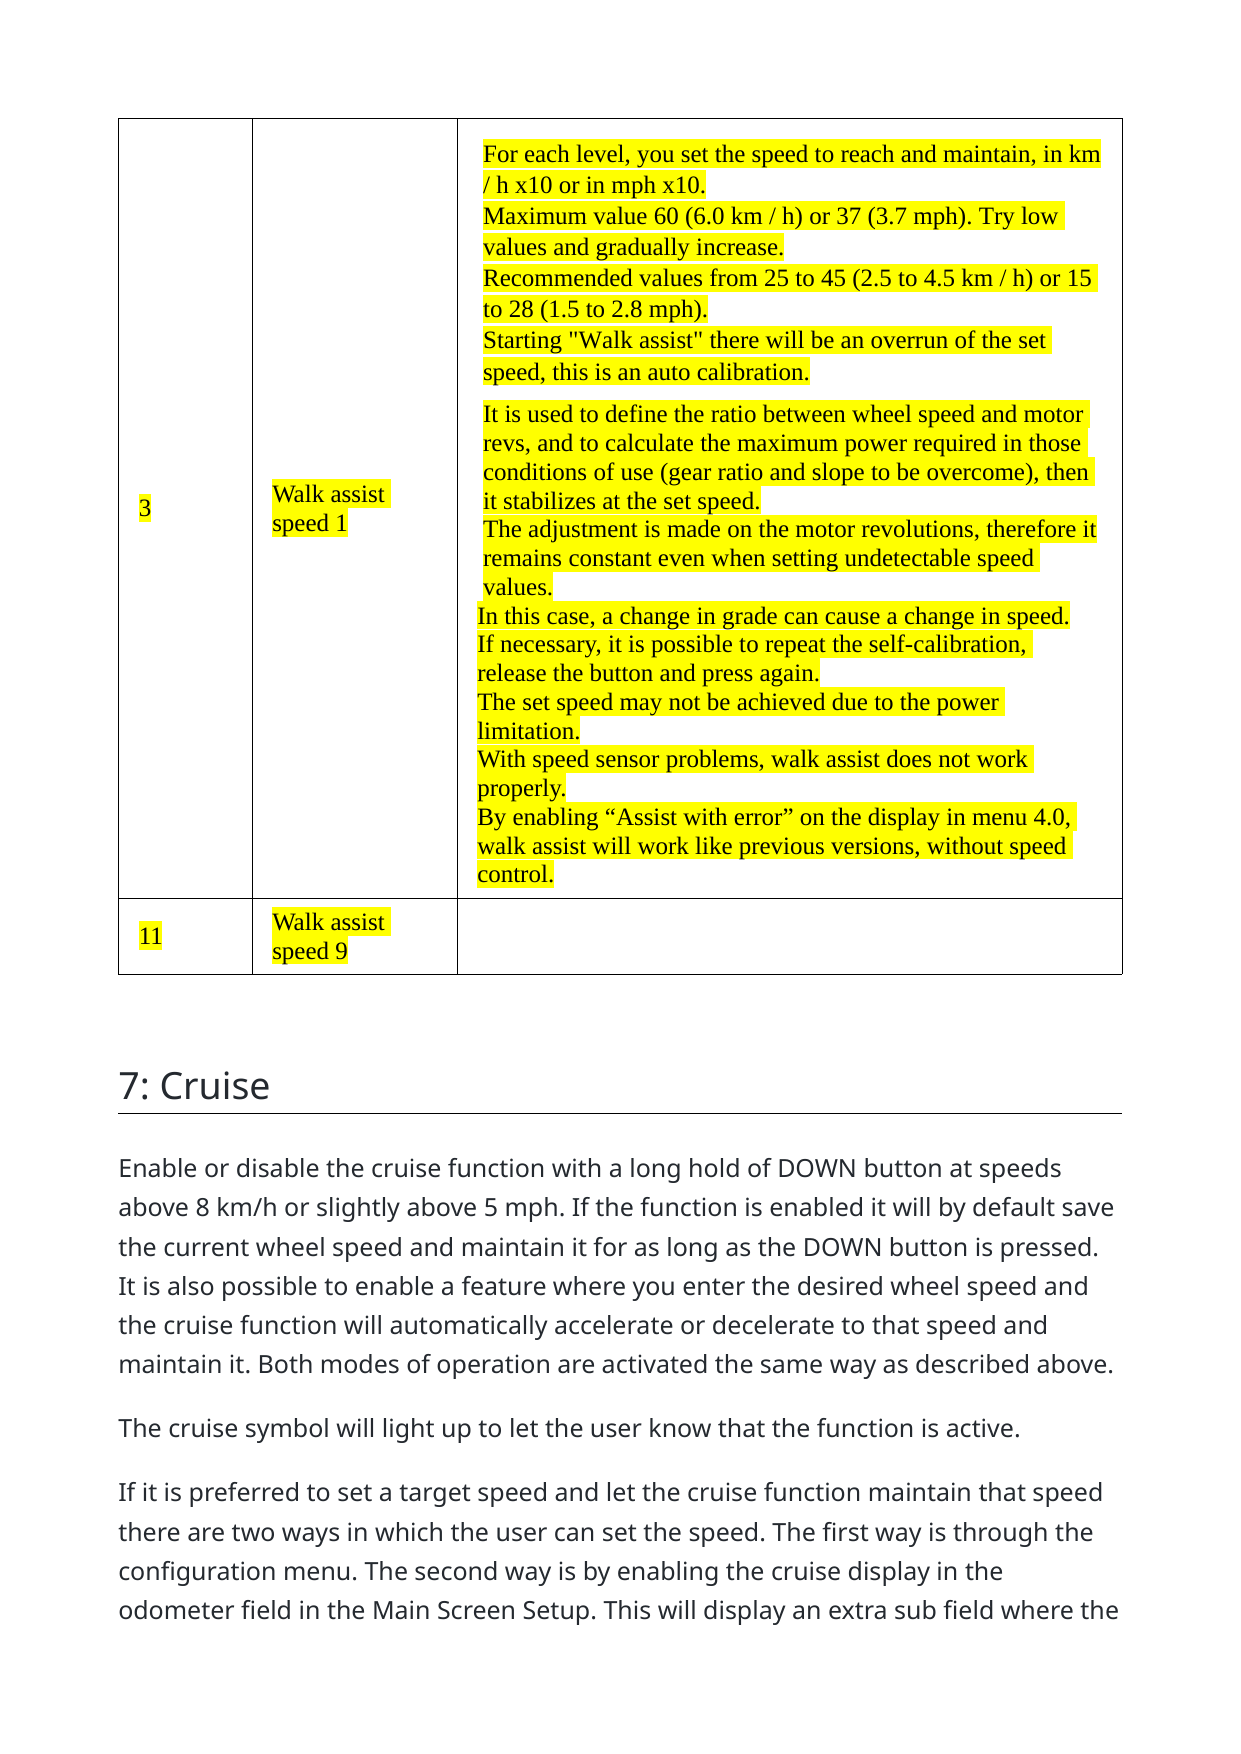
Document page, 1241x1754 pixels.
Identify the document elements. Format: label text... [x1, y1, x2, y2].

table_cell Walk assist speed 1 [253, 119, 457, 898]
text If it is preferred to set a target speed and let the cruise function maintain that speed there are two ways in which the user can set the speed. The first way is through the configuration menu. The second way is by enabling the cruise display in the odometer field in the Main Screen Setup. This will display an extra sub field where the [118, 1475, 1122, 1627]
table_cell 11 [119, 899, 252, 974]
text Enable or disable the cruise function with a long hold of DOWN button at speeds above 8 km/h or slightly above 5 mph. If the function is enabled it will by default save the current wheel speed and maintain it for as long as the DOWN button is pressed. It is also possible to enable a feature where you enter the desired wheel speed and the cruise function will automatically accelerate or decelerate to that speed and maintain it. Both modes of operation are activated the same way as described above. [118, 1151, 1122, 1381]
subtitle 7: Cruise [118, 1059, 1122, 1113]
text The cruise symbol will light up to let the user know that the function is active. [118, 1411, 1122, 1445]
table_cell Walk assist speed 9 [253, 899, 457, 974]
table_cell 3 [119, 119, 252, 898]
table_cell For each level, you set the speed to reach and maintain, in km / h x10 or in mph x10. Maximum value 60 (6.0 km / h) or 37 (3.7 mph). Try low values ​​and gradually increase. Recommended values ​​from 25 to 45 (2.5 to 4.5 km / h) or 15 to 28 (1.5 to 2.8 mph). Starting "Walk assist" there will be an overrun of the set speed, this is an auto calibration. It is used to define the ratio between wheel speed and motor revs, and to calculate the maximum power required in those conditions of use (gear ratio and slope to be overcome), then it stabilizes at the set speed. The adjustment is made on the motor revolutions, therefore it remains constant even when setting undetectable speed values. In this case, a change in grade can cause a change in speed. If necessary, it is possible to repeat the self-calibration, release the button and press again. The set speed may not be achieved due to the power limitation. With speed sensor problems, walk assist does not work properly. By enabling “Assist with error” on the display in menu 4.0, walk assist will work like previous versions, without speed control. [458, 119, 1122, 898]
table_cell [458, 899, 1122, 974]
